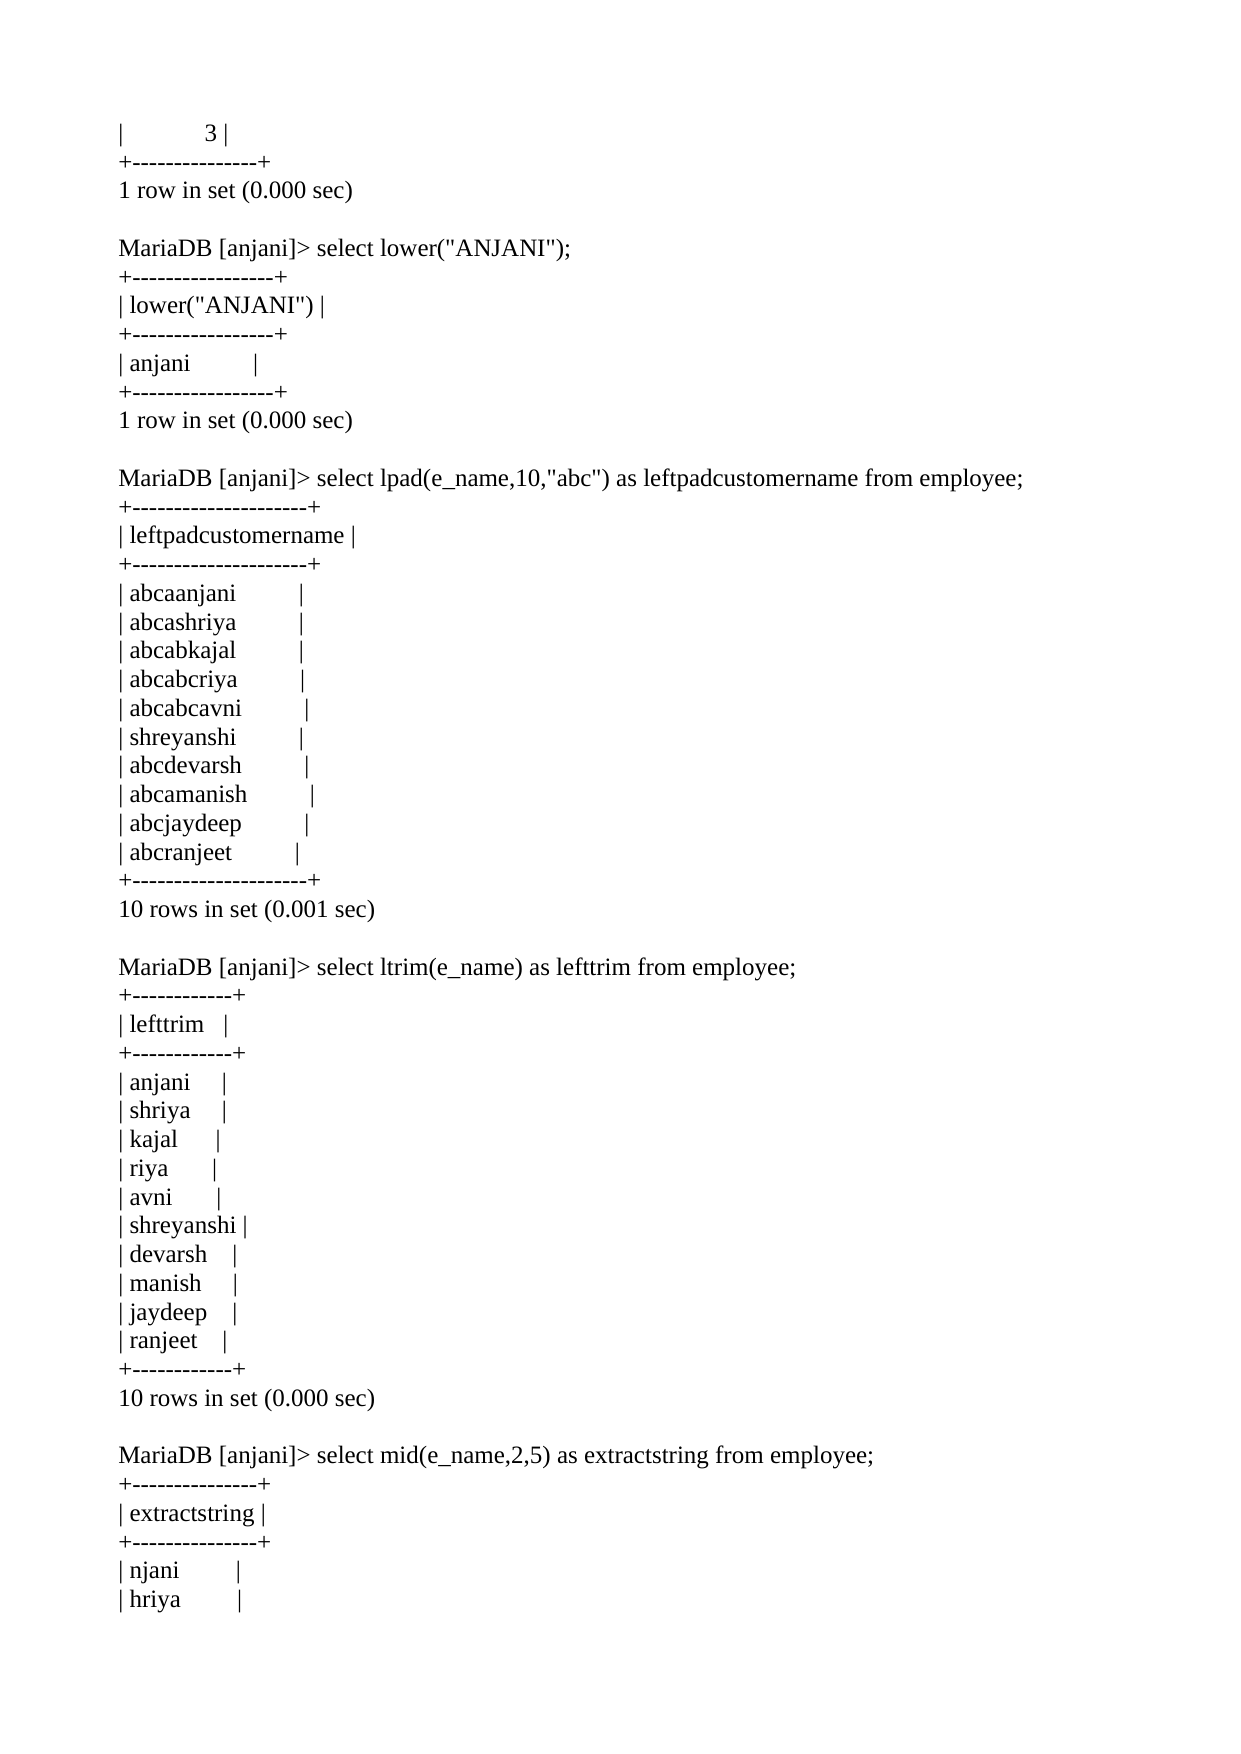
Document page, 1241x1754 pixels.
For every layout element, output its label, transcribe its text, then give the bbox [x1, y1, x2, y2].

text | 3 | [118, 118, 1122, 147]
text +-----------------+ [118, 319, 1122, 348]
text | jaydeep | [118, 1297, 1122, 1326]
text +---------------------+ [118, 492, 1122, 521]
text 1 row in set (0.000 sec) [118, 176, 1122, 204]
text +-----------------+ [118, 262, 1122, 291]
text 10 rows in set (0.001 sec) [118, 894, 1122, 923]
text | lefttrim | [118, 1009, 1122, 1038]
text +------------+ [118, 981, 1122, 1009]
text | abcdevarsh | [118, 751, 1122, 779]
text | abcabcriya | [118, 664, 1122, 693]
text | lower("ANJANI") | [118, 291, 1122, 319]
text | abcaanjani | [118, 578, 1122, 607]
text +---------------+ [118, 147, 1122, 176]
text MariaDB [anjani]> select ltrim(e_name) as lefttrim from employee; [118, 952, 1122, 981]
text | abcamanish | [118, 779, 1122, 808]
text | njani | [118, 1556, 1122, 1584]
text | anjani | [118, 1067, 1122, 1096]
text | anjani | [118, 348, 1122, 377]
text | devarsh | [118, 1239, 1122, 1268]
text +---------------+ [118, 1469, 1122, 1498]
text MariaDB [anjani]> select lower("ANJANI"); [118, 233, 1122, 262]
text +------------+ [118, 1038, 1122, 1067]
text | avni | [118, 1182, 1122, 1211]
text | hriya | [118, 1584, 1122, 1613]
text +---------------------+ [118, 866, 1122, 894]
text | shriya | [118, 1096, 1122, 1124]
text | extractstring | [118, 1498, 1122, 1527]
text | abcabcavni | [118, 693, 1122, 722]
text | abcranjeet | [118, 837, 1122, 866]
text MariaDB [anjani]> select mid(e_name,2,5) as extractstring from employee; [118, 1441, 1122, 1469]
text | abcabkajal | [118, 636, 1122, 664]
text MariaDB [anjani]> select lpad(e_name,10,"abc") as leftpadcustomername from employee; [118, 463, 1122, 492]
text +-----------------+ [118, 377, 1122, 406]
text | manish | [118, 1268, 1122, 1297]
text | abcashriya | [118, 607, 1122, 636]
text | kajal | [118, 1124, 1122, 1153]
text +---------------------+ [118, 549, 1122, 578]
text | abcjaydeep | [118, 808, 1122, 837]
text | shreyanshi | [118, 1211, 1122, 1239]
text | riya | [118, 1153, 1122, 1182]
text +------------+ [118, 1354, 1122, 1383]
text | ranjeet | [118, 1326, 1122, 1354]
text | leftpadcustomername | [118, 521, 1122, 549]
text | shreyanshi | [118, 722, 1122, 751]
text 10 rows in set (0.000 sec) [118, 1383, 1122, 1412]
text 1 row in set (0.000 sec) [118, 406, 1122, 434]
text +---------------+ [118, 1527, 1122, 1556]
